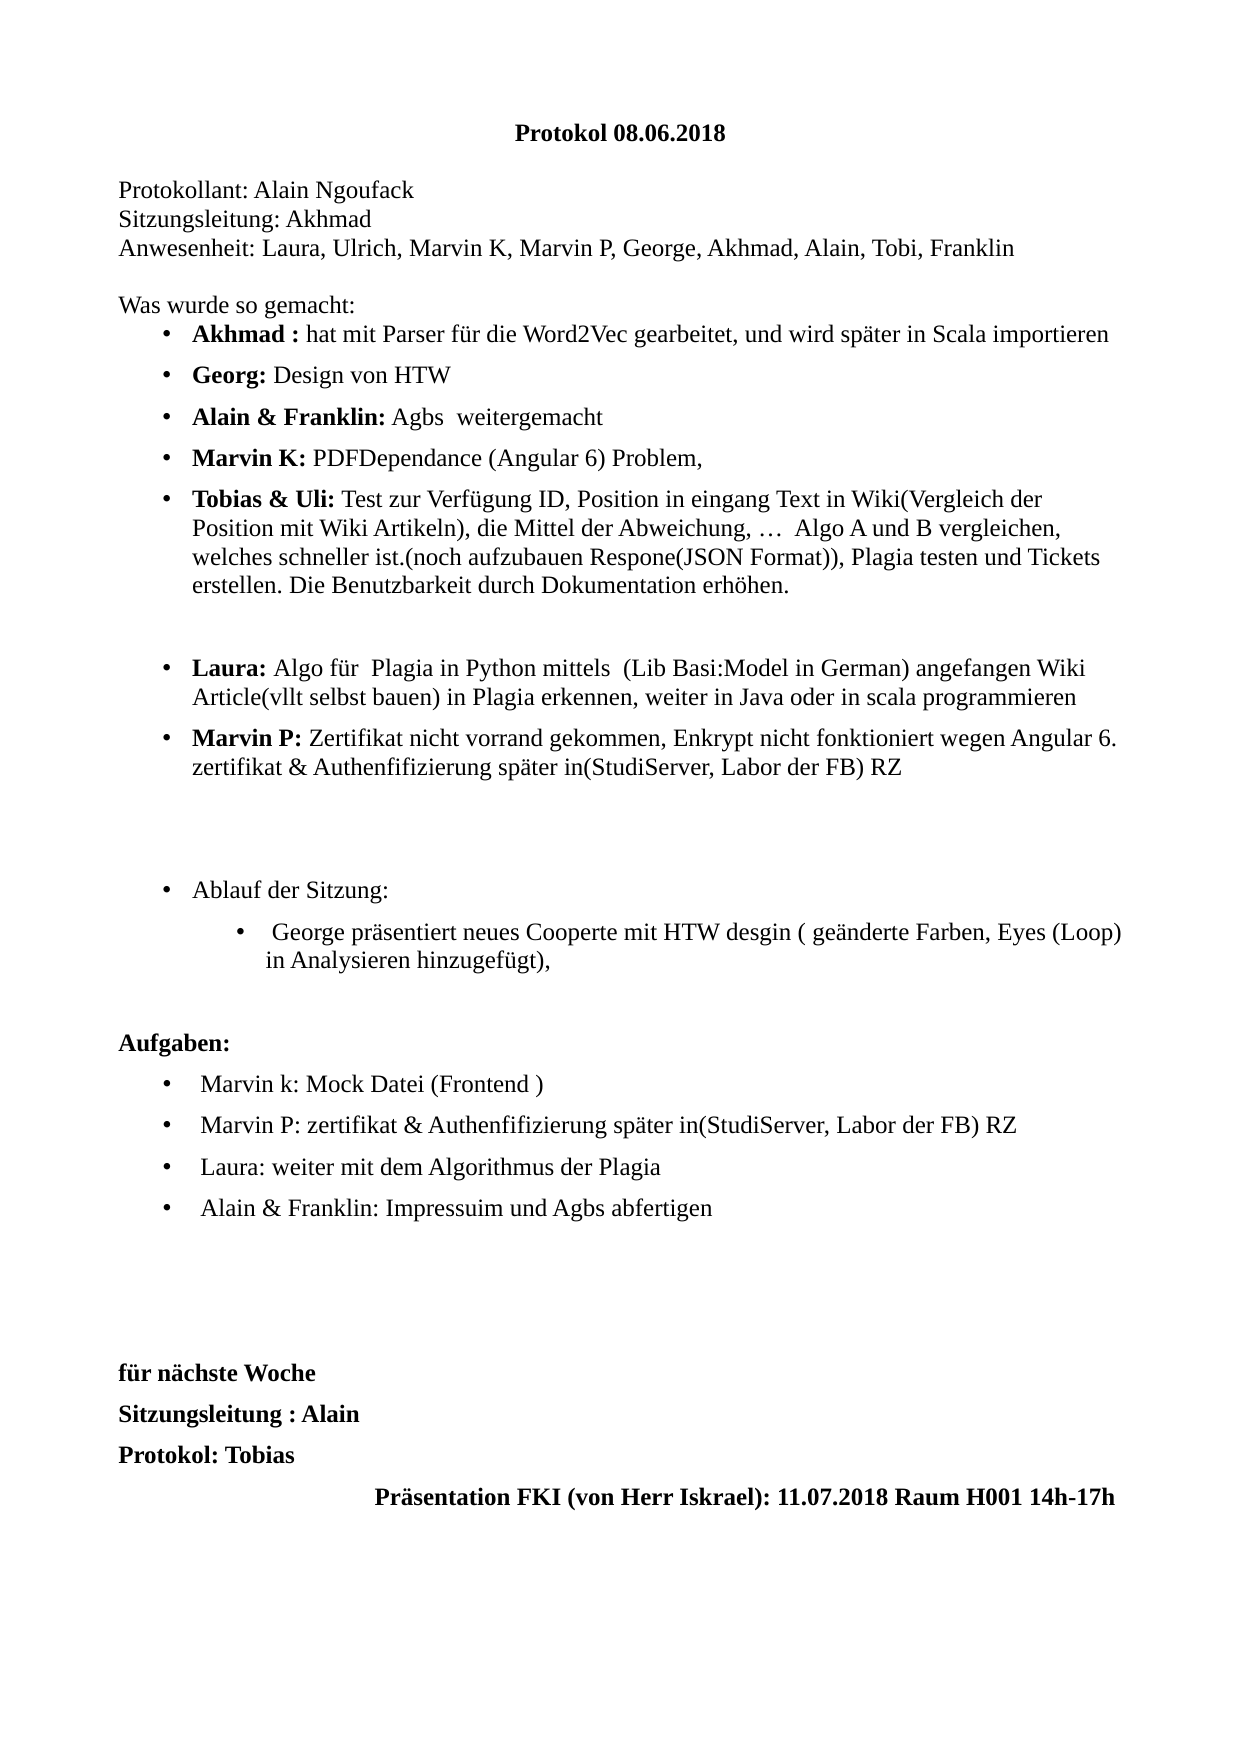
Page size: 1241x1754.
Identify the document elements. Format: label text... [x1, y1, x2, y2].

text für nächste Woche [118, 1358, 1122, 1387]
list Alain & Franklin: Impressuim und Agbs abfertigen [163, 1193, 1122, 1222]
text Protokollant: Alain Ngoufack [118, 176, 1122, 204]
list Ablauf der Sitzung: [162, 876, 1122, 904]
list Marvin k: Mock Datei (Frontend ) [163, 1069, 1122, 1098]
list Tobias & Uli: Test zur Verfügung ID, Position in eingang Text in Wiki(Vergleich der Position mit Wiki Artikeln), die Mittel der Abweichung, … Algo A und B vergleichen, welches schneller ist.(noch aufzubauen Respone(JSON Format)), Plagia testen und Tickets erstellen. Die Benutzbarkeit durch Dokumentation erhöhen. [162, 484, 1122, 599]
text Sitzungsleitung: Akhmad [118, 204, 1122, 233]
text Aufgaben: [118, 1028, 1122, 1057]
text Sitzungsleitung : Alain [118, 1399, 1122, 1428]
list Marvin P: Zertifikat nicht vorrand gekommen, Enkrypt nicht fonktioniert wegen Angular 6. zertifikat & Authenfifizierung später in(StudiServer, Labor der FB) RZ [162, 723, 1122, 781]
list Marvin P: zertifikat & Authenfifizierung später in(StudiServer, Labor der FB) RZ [163, 1111, 1122, 1139]
text Anwesenheit: Laura, Ulrich, Marvin K, Marvin P, George, Akhmad, Alain, Tobi, Franklin [118, 233, 1122, 262]
list George präsentiert neues Cooperte mit HTW desgin ( geänderte Farben, Eyes (Loop) in Analysieren hinzugefügt), [236, 917, 1122, 974]
list Laura: Algo für Plagia in Python mittels (Lib Basi:Model in German) angefangen Wiki Article(vllt selbst bauen) in Plagia erkennen, weiter in Java oder in scala programmieren [162, 653, 1122, 711]
list Georg: Design von HTW [162, 361, 1122, 389]
text Präsentation FKI (von Herr Iskrael): 11.07.2018 Raum H001 14h-17h [118, 1482, 1122, 1511]
list Akhmad : hat mit Parser für die Word2Vec gearbeitet, und wird später in Scala importieren [162, 319, 1122, 348]
list Marvin K: PDFDependance (Angular 6) Problem, [162, 443, 1122, 472]
text Protokol 08.06.2018 [118, 118, 1122, 147]
list Laura: weiter mit dem Algorithmus der Plagia [163, 1152, 1122, 1181]
list Alain & Franklin: Agbs weitergemacht [162, 402, 1122, 431]
text Protokol: Tobias [118, 1441, 1122, 1469]
text Was wurde so gemacht: [118, 291, 1122, 319]
